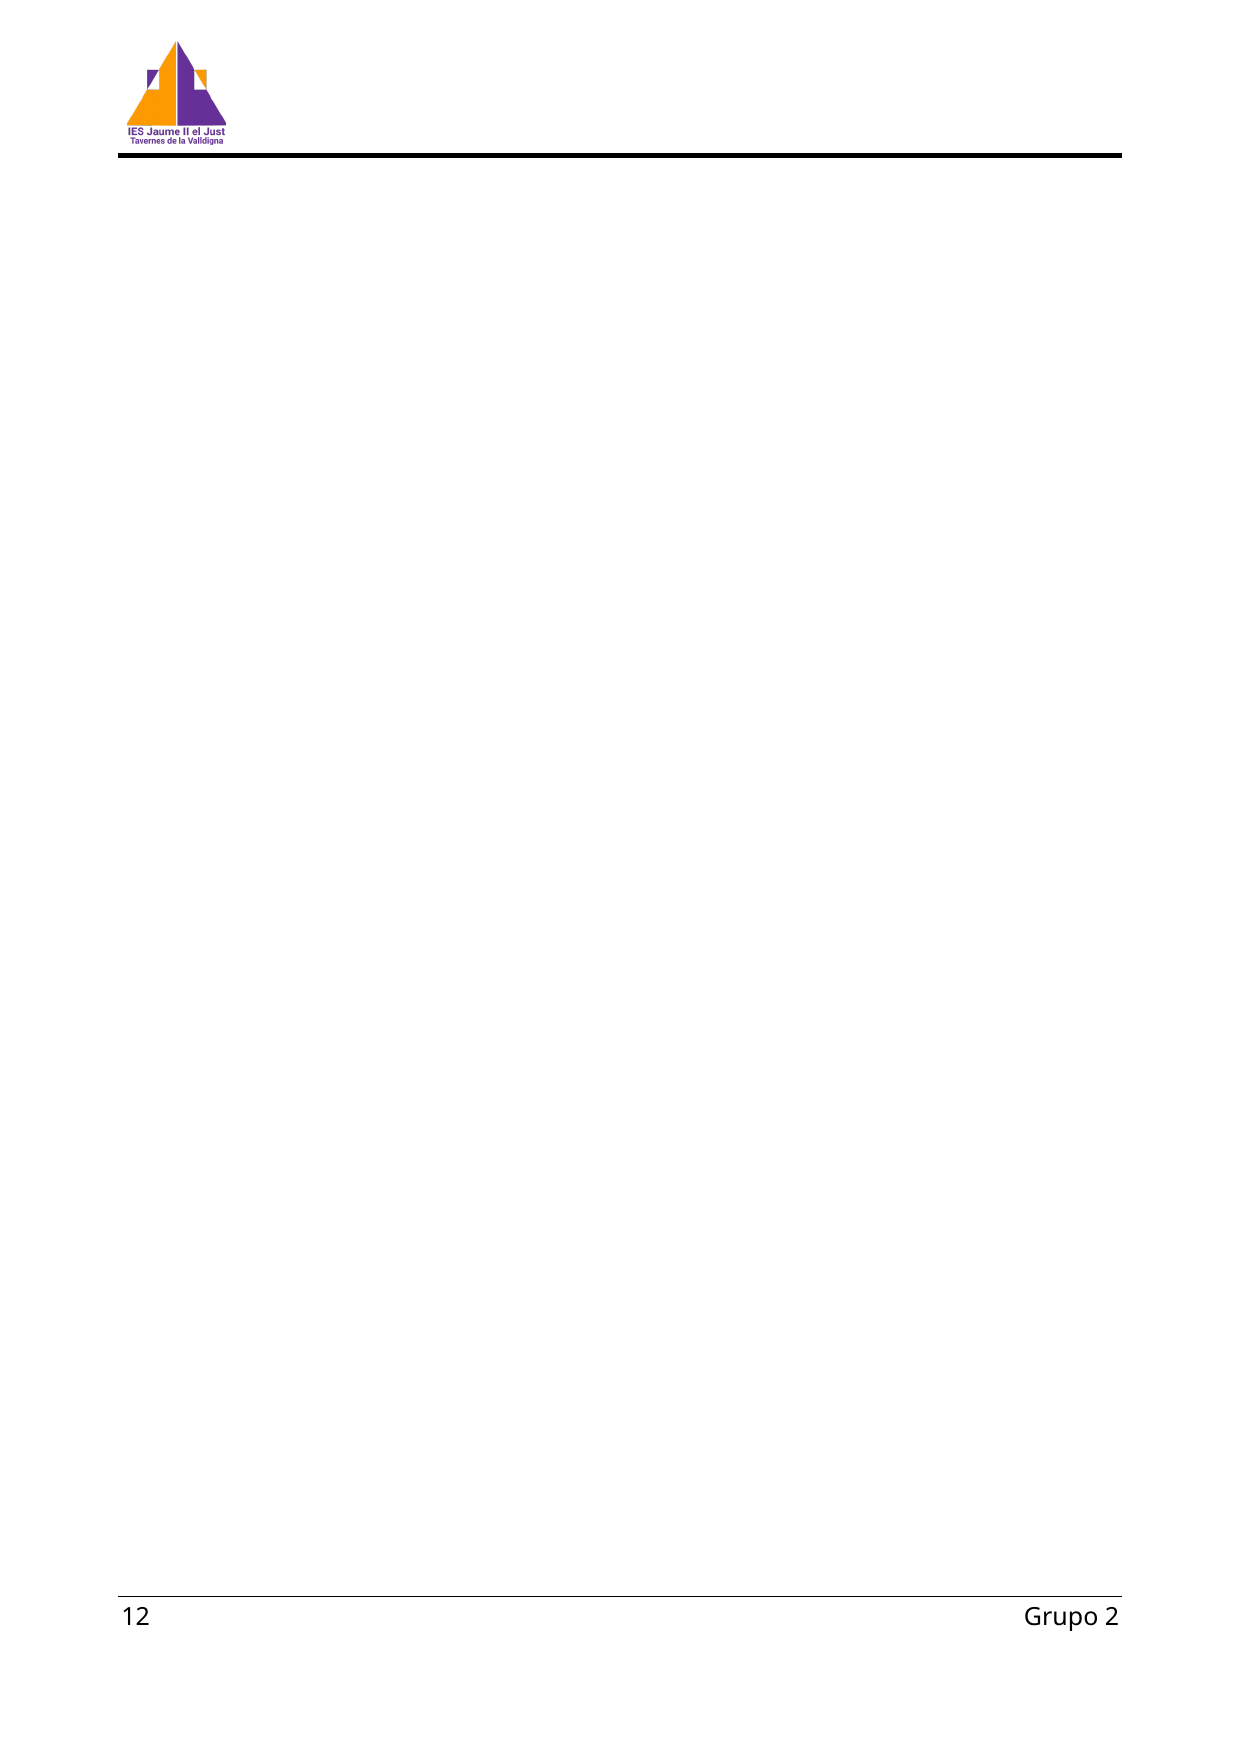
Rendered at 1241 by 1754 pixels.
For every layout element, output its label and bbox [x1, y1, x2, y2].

picture [126, 41, 227, 145]
